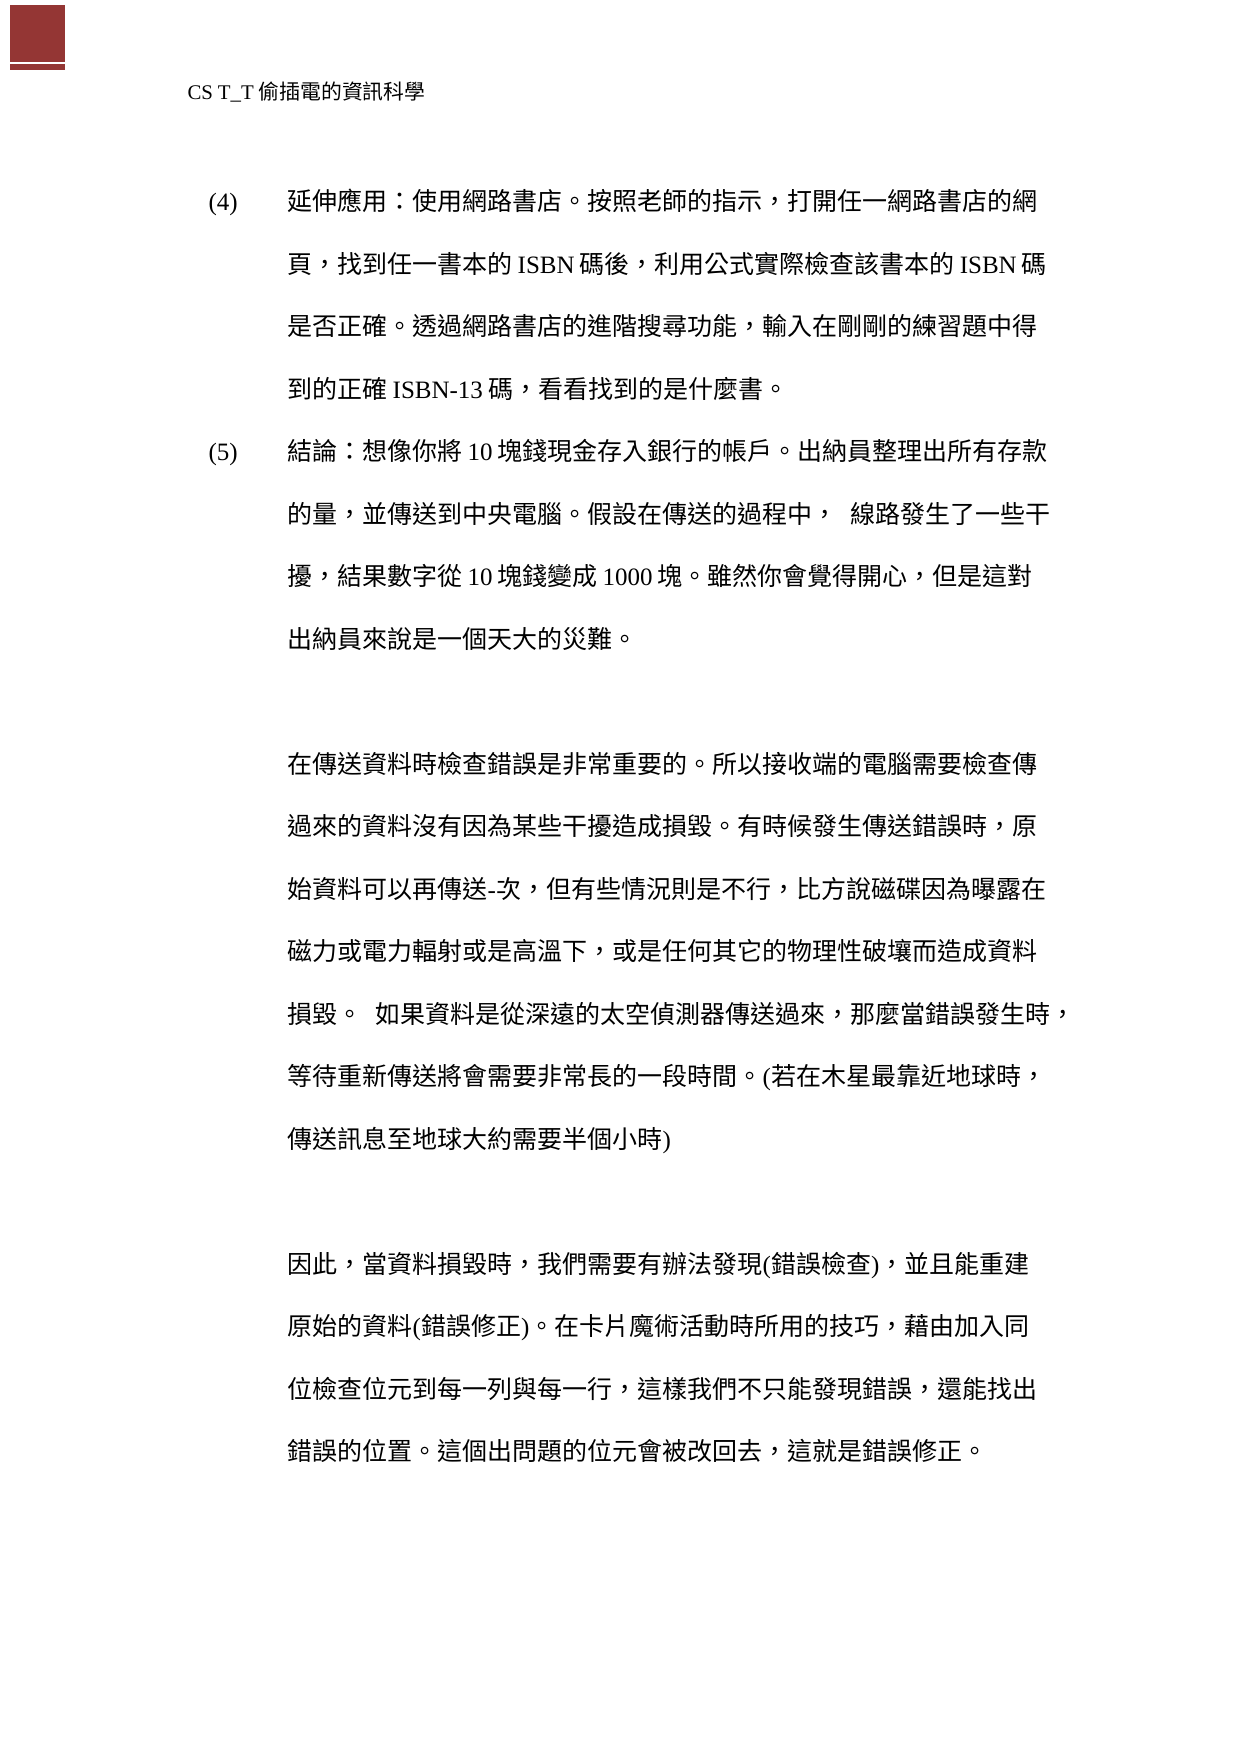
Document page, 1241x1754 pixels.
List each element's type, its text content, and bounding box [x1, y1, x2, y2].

text 因此，當資料損毀時，我們需要有辦法發現(錯誤檢查)，並且能重建原始的資料(錯誤修正)。在卡片魔術活動時所用的技巧，藉由加入同位檢查位元到每一列與每一行，這樣我們不只能發現錯誤，還能找出錯誤的位置。這個出問題的位元會被改回去，這就是錯誤修正。 [287, 1221, 1053, 1471]
text 在傳送資料時檢查錯誤是非常重要的。所以接收端的電腦需要檢查傳過來的資料沒有因為某些干擾造成損毀。有時候發生傳送錯誤時，原始資料可以再傳送-次，但有些情況則是不行，比方說磁碟因為曝露在磁力或電力輻射或是高溫下，或是任何其它的物理性破壤而造成資料損毀。 如果資料是從深遠的太空偵測器傳送過來，那麼當錯誤發生時，等待重新傳送將會需要非常長的一段時間。(若在木星最靠近地球時，傳送訊息至地球大約需要半個小時) [287, 721, 1053, 1158]
list 延伸應用：使用網路書店。按照老師的指示，打開任一網路書店的網頁，找到任一書本的ISBN碼後，利用公式實際檢查該書本的ISBN碼是否正確。透過網路書店的進階搜尋功能，輸入在剛剛的練習題中得到的正確ISBN-13碼，看看找到的是什麼書。 [237, 158, 1053, 408]
list 結論：想像你將10塊錢現金存入銀行的帳戶。出納員整理出所有存款的量，並傳送到中央電腦。假設在傳送的過程中， 線路發生了一些干擾，結果數字從10塊錢變成1000塊。雖然你會覺得開心，但是這對出納員來說是一個天大的災難。 [237, 408, 1053, 658]
